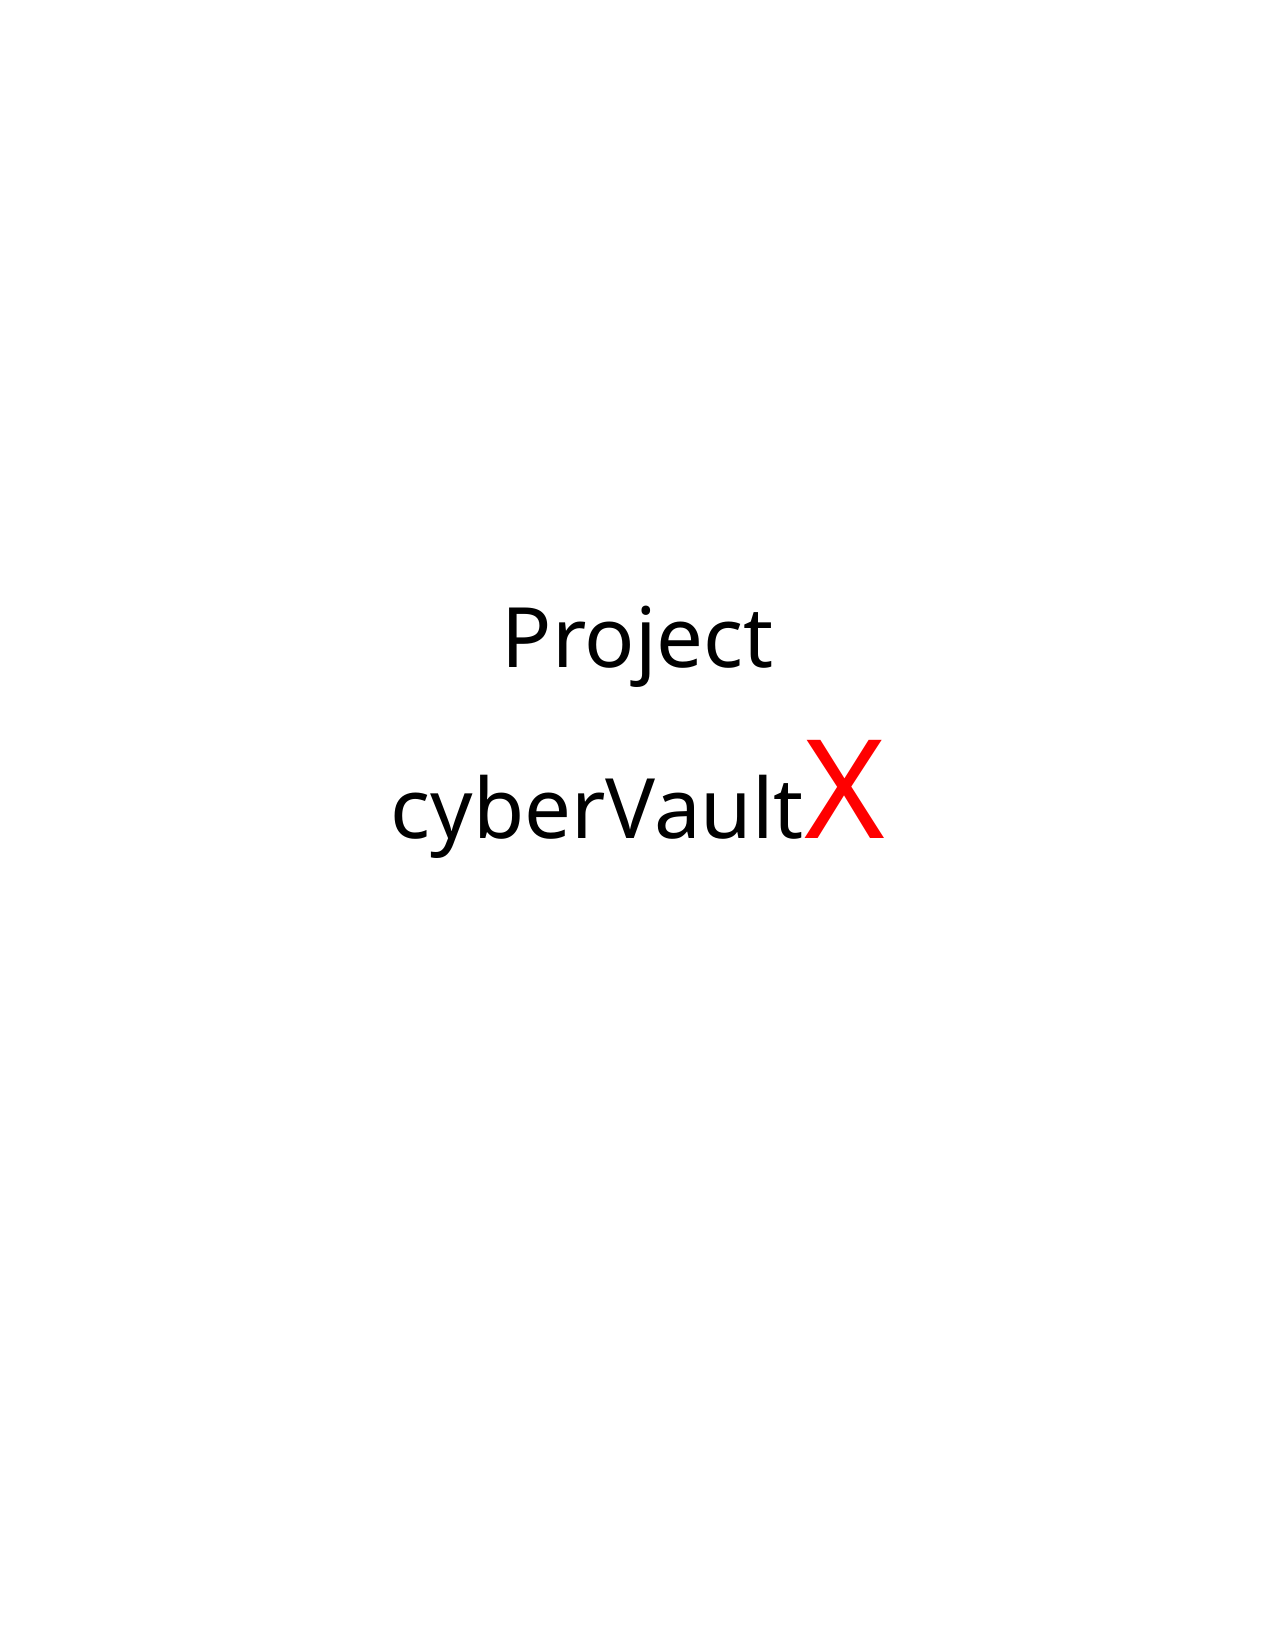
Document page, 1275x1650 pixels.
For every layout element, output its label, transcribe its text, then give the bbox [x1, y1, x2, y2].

text cyberVaultX [118, 692, 1157, 879]
text Project [118, 578, 1157, 692]
